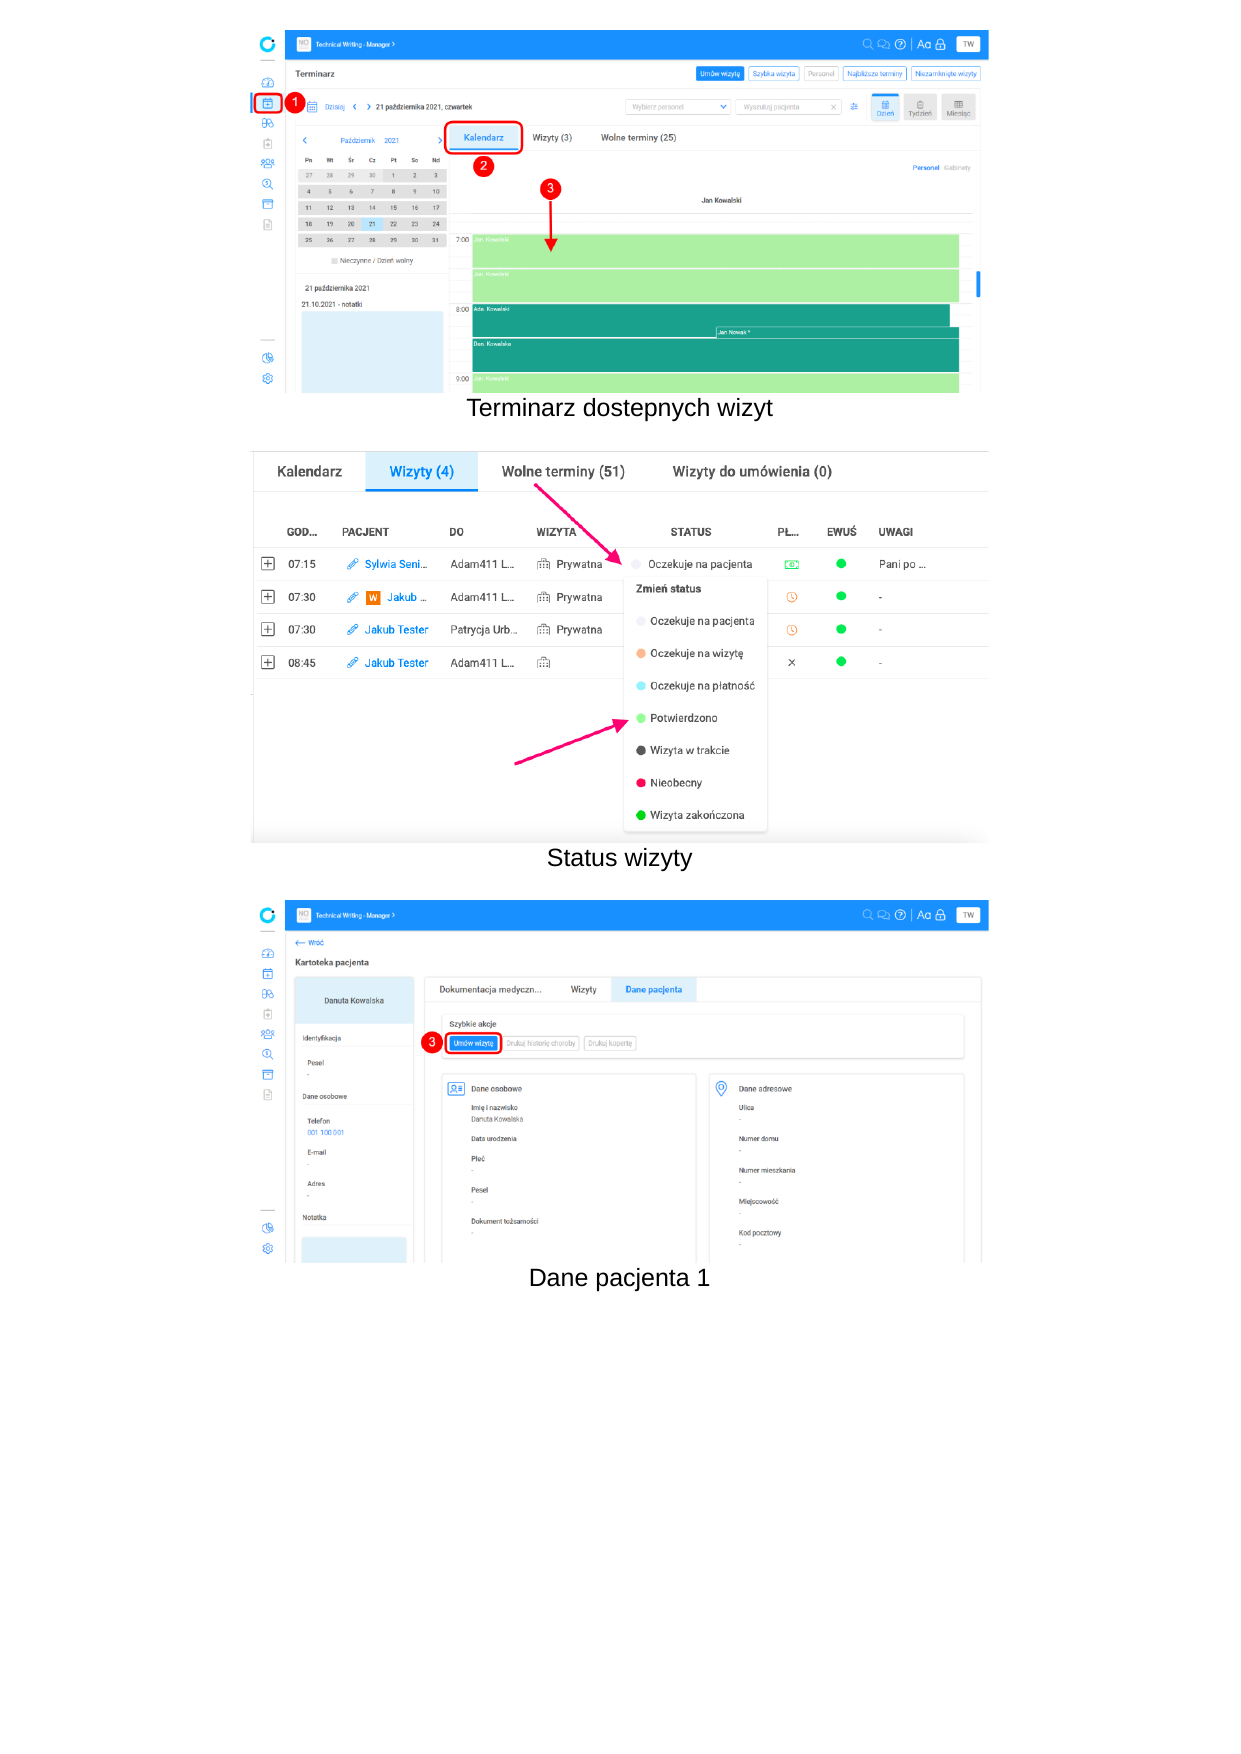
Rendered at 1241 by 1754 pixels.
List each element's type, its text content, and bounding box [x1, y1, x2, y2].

table_cell Terminarz dostepnych wizyt [30, 393, 1209, 421]
table_cell Status wizyty [30, 843, 1209, 872]
table_header [30, 450, 250, 843]
table_header [30, 30, 250, 393]
table_header [989, 30, 1209, 393]
table_header [989, 900, 1209, 1263]
table_header [989, 450, 1209, 843]
table_header [30, 900, 250, 1263]
table_cell Dane pacjenta 1 [30, 1263, 1209, 1292]
